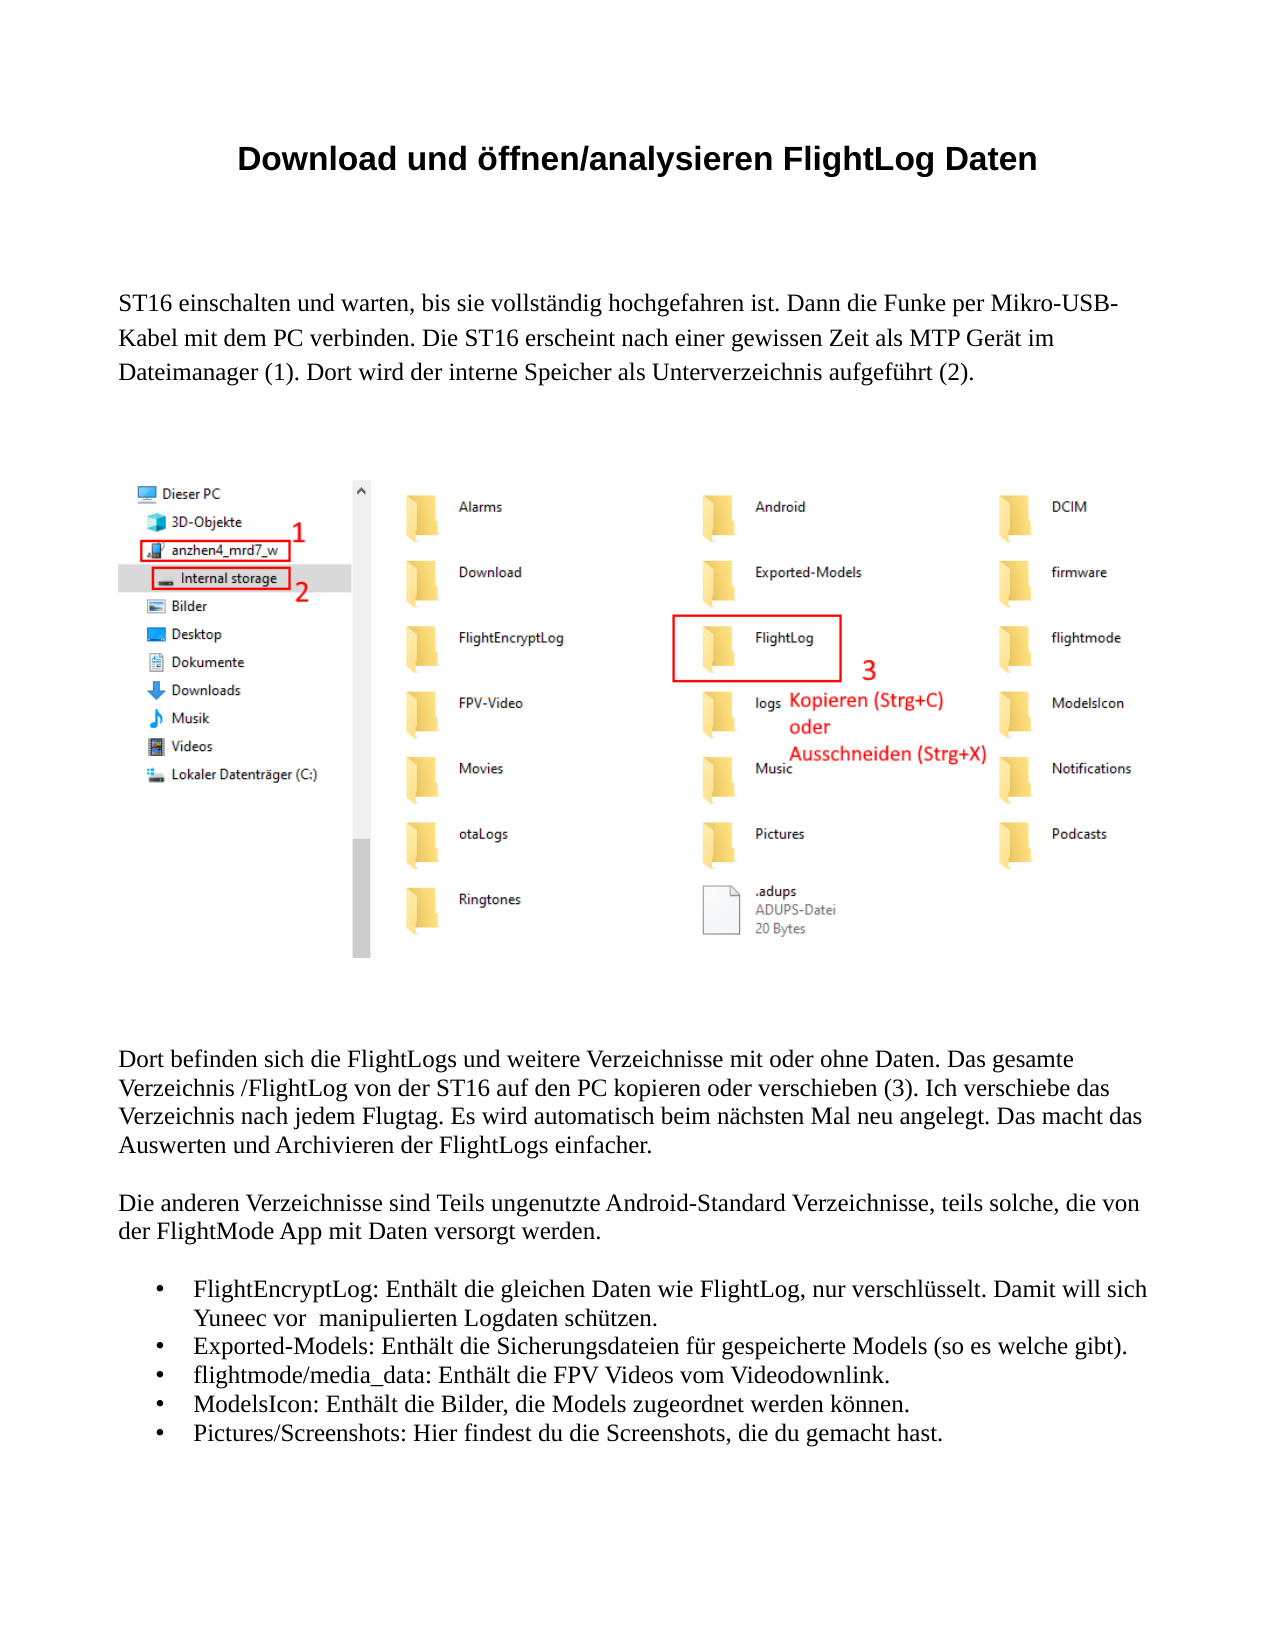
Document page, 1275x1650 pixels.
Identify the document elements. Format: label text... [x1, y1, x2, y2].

list Pictures/Screenshots: Hier findest du die Screenshots, die du gemacht hast. [156, 1418, 1157, 1446]
text Dort befinden sich die FlightLogs und weitere Verzeichnisse mit oder ohne Daten. Das gesamte Verzeichnis /FlightLog von der ST16 auf den PC kopieren oder verschieben (3). Ich verschiebe das Verzeichnis nach jedem Flugtag. Es wird automatisch beim nächsten Mal neu angelegt. Das macht das Auswerten und Archivieren der FlightLogs einfacher. [118, 1044, 1157, 1159]
text Die anderen Verzeichnisse sind Teils ungenutzte Android-Standard Verzeichnisse, teils solche, die von der FlightMode App mit Daten versorgt werden. [118, 1188, 1157, 1245]
text ST16 einschalten und warten, bis sie vollständig hochgefahren ist. Dann die Funke per Mikro-USB-Kabel mit dem PC verbinden. Die ST16 erscheint nach einer gewissen Zeit als MTP Gerät im Dateimanager (1). Dort wird der interne Speicher als Unterverzeichnis aufgeführt (2). [118, 288, 1157, 386]
list ModelsIcon: Enthält die Bilder, die Models zugeordnet werden können. [156, 1389, 1157, 1418]
list FlightEncryptLog: Enthält die gleichen Daten wie FlightLog, nur verschlüsselt. Damit will sich Yuneec vor manipulierten Logdaten schützen. [156, 1274, 1157, 1331]
list Exported-Models: Enthält die Sicherungsdateien für gespeicherte Models (so es welche gibt). [156, 1331, 1157, 1360]
picture [118, 478, 1157, 958]
list flightmode/media_data: Enthält die FPV Videos vom Videodownlink. [156, 1360, 1157, 1389]
subtitle Download und öffnen/analysieren FlightLog Daten [118, 139, 1157, 178]
